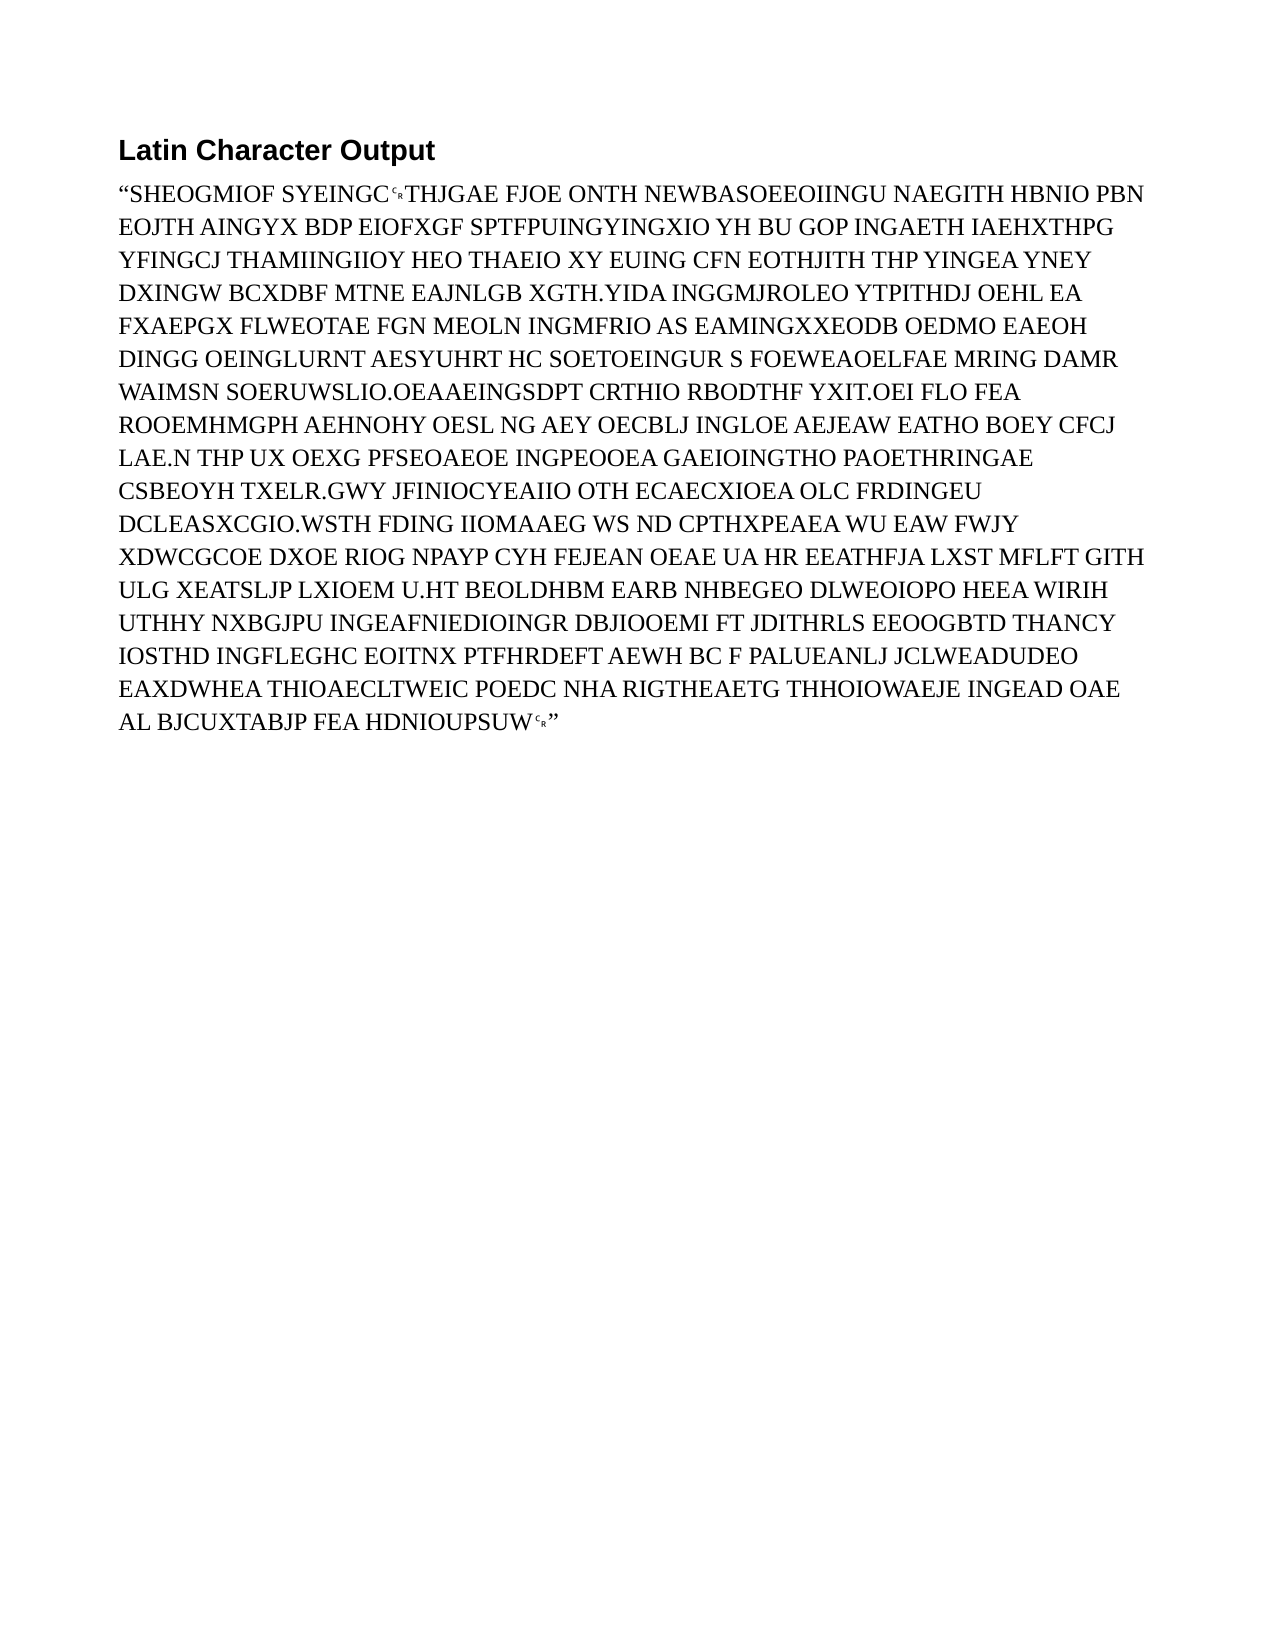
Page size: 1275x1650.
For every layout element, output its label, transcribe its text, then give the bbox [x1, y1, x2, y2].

subtitle Latin Character Output [118, 133, 1157, 166]
text “SHEOGMIOF SYEINGC␍THJGAE FJOE ONTH NEWBASOEEOIINGU NAEGITH HBNIO PBN EOJTH AINGYX BDP EIOFXGF SPTFPUINGYINGXIO YH BU GOP INGAETH IAEHXTHPG YFINGCJ THAMIINGIIOY HEO THAEIO XY EUING CFN EOTHJITH THP YINGEA YNEY DXINGW BCXDBF MTNE EAJNLGB XGTH.YIDA INGGMJROLEO YTPITHDJ OEHL EA FXAEPGX FLWEOTAE FGN MEOLN INGMFRIO AS EAMINGXXEODB OEDMO EAEOH DINGG OEINGLURNT AESYUHRT HC SOETOEINGUR S FOEWEAOELFAE MRING DAMR WAIMSN SOERUWSLIO.OEAAEINGSDPT CRTHIO RBODTHF YXIT.OEI FLO FEA ROOEMHMGPH AEHNOHY OESL NG AEY OECBLJ INGLOE AEJEAW EATHO BOEY CFCJ LAE.N THP UX OEXG PFSEOAEOE INGPEOOEA GAEIOINGTHO PAOETHRINGAE CSBEOYH TXELR.GWY JFINIOCYEAIIO OTH ECAECXIOEA OLC FRDINGEU DCLEASXCGIO.WSTH FDING IIOMAAEG WS ND CPTHXPEAEA WU EAW FWJY XDWCGCOE DXOE RIOG NPAYP CYH FEJEAN OEAE UA HR EEATHFJA LXST MFLFT GITH ULG XEATSLJP LXIOEM U.HT BEOLDHBM EARB NHBEGEO DLWEOIOPO HEEA WIRIH UTHHY NXBGJPU INGEAFNIEDIOINGR DBJIOOEMI FT JDITHRLS EEOOGBTD THANCY IOSTHD INGFLEGHC EOITNX PTFHRDEFT AEWH BC F PALUEANLJ JCLWEADUDEO EAXDWHEA THIOAECLTWEIC POEDC NHA RIGTHEAETG THHOIOWAEJE INGEAD OAE AL BJCUXTABJP FEA HDNIOUPSUW␍” [118, 179, 1157, 736]
